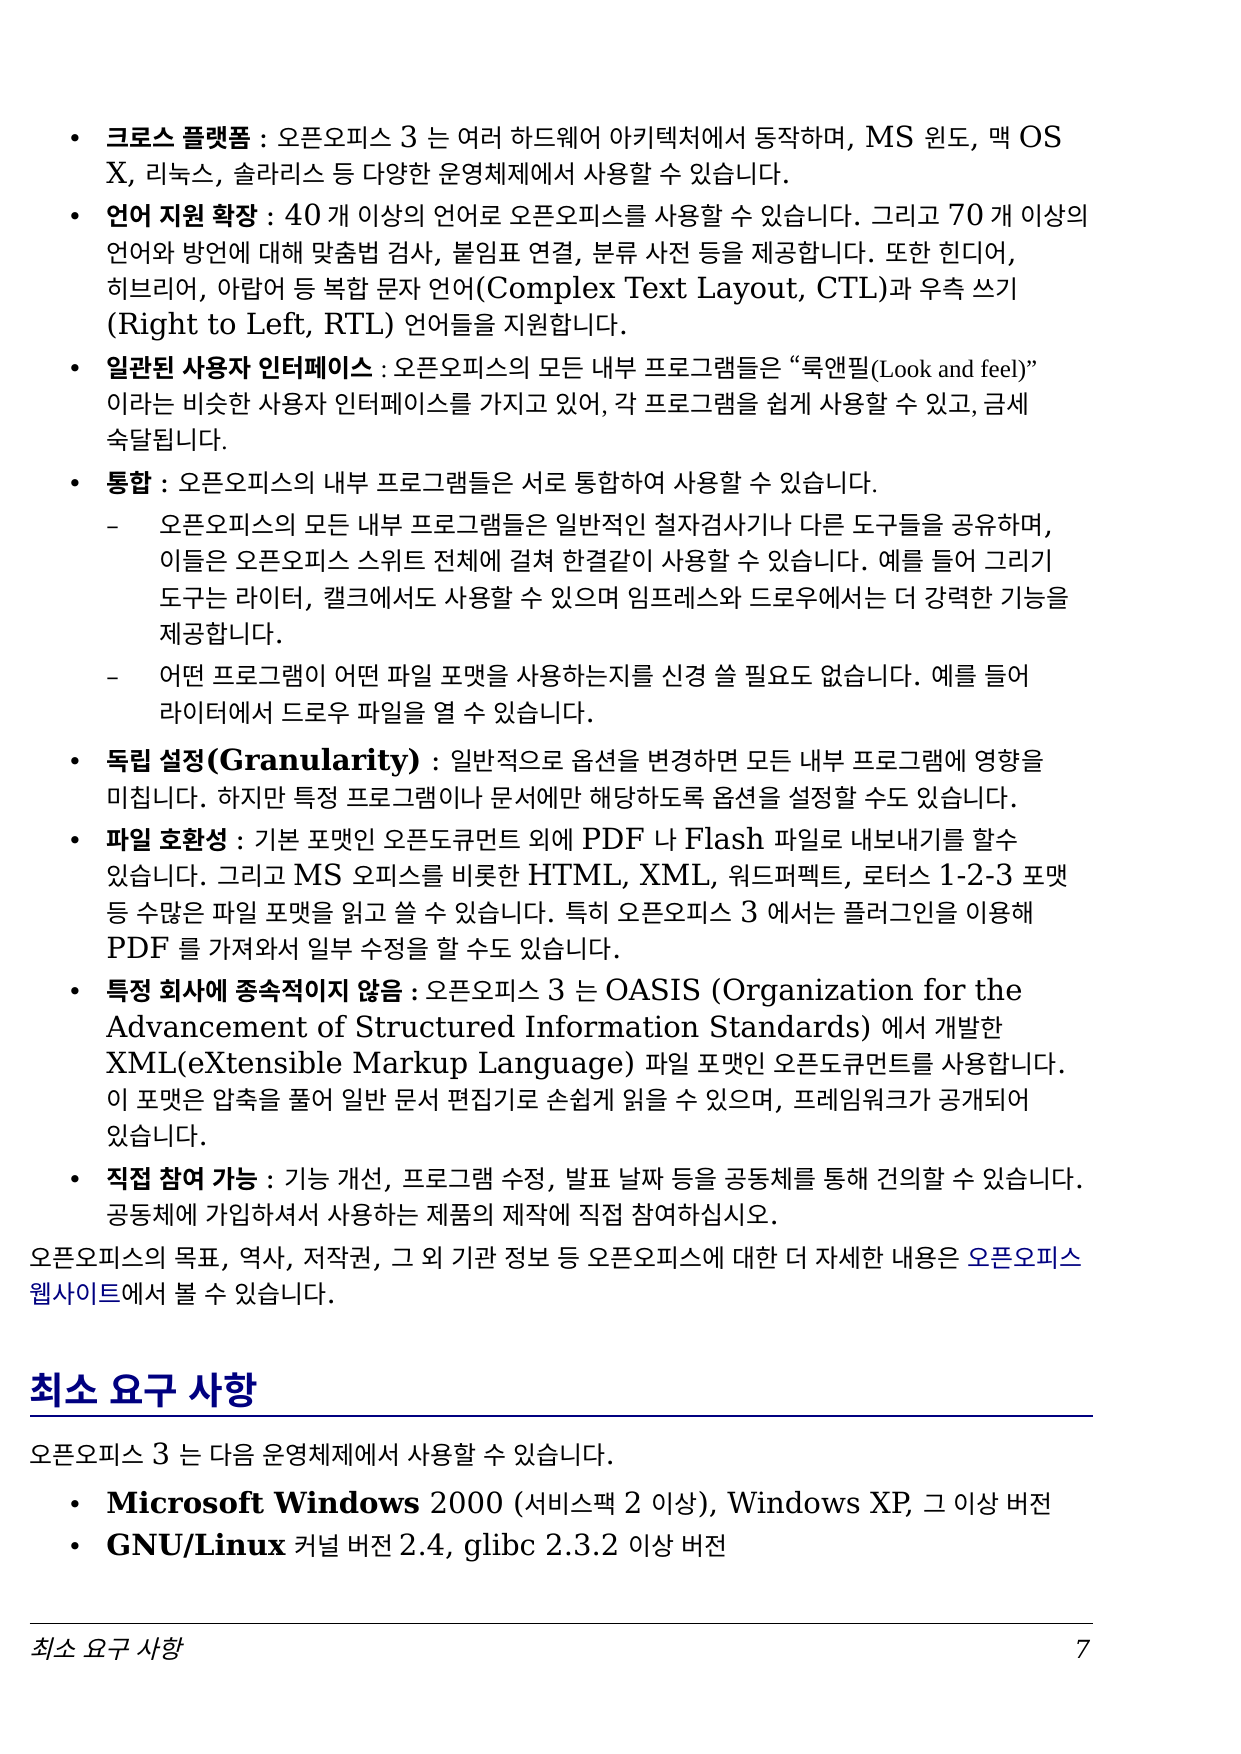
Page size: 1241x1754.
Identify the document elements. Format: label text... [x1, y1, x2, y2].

list Microsoft Windows 2000 (서비스팩 2 이상), Windows XP, 그 이상 버전 [67, 1484, 1093, 1521]
list 언어 지원 확장 : 40개 이상의 언어로 오픈오피스를 사용할 수 있습니다. 그리고 70개 이상의 언어와 방언에 대해 맞춤법 검사, 붙임표 연결, 분류 사전 등을 제공합니다. 또한 힌디어, 히브리어, 아랍어 등 복합 문자 언어(Complex Text Layout, CTL)과 우측 쓰기(Right to Left, RTL) 언어들을 지원합니다. [67, 197, 1093, 342]
list 일관된 사용자 인터페이스 : 오픈오피스의 모든 내부 프로그램들은 “룩앤필(Look and feel)”이라는 비슷한 사용자 인터페이스를 가지고 있어, 각 프로그램을 쉽게 사용할 수 있고, 금세 숙달됩니다. [67, 348, 1093, 457]
list 어떤 프로그램이 어떤 파일 포맷을 사용하는지를 신경 쓸 필요도 없습니다. 예를 들어 라이터에서 드로우 파일을 열 수 있습니다. [106, 657, 1093, 729]
list 직접 참여 가능 : 기능 개선, 프로그램 수정, 발표 날짜 등을 공동체를 통해 건의할 수 있습니다. 공동체에 가입하셔서 사용하는 제품의 제작에 직접 참여하십시오. [67, 1159, 1093, 1232]
subtitle 최소 요구 사항 [29, 1361, 1093, 1417]
text 오픈오피스의 목표, 역사, 저작권, 그 외 기관 정보 등 오픈오피스에 대한 더 자세한 내용은 오픈오피스 웹사이트에서 볼 수 있습니다. [29, 1238, 1093, 1311]
list 특정 회사에 종속적이지 않음 : 오픈오피스 3 는 OASIS (Organization for the Advancement of Structured Information Standards) 에서 개발한 XML(eXtensible Markup Language) 파일 포맷인 오픈도큐먼트를 사용합니다. 이 포맷은 압축을 풀어 일반 문서 편집기로 손쉽게 읽을 수 있으며, 프레임워크가 공개되어 있습니다. [67, 972, 1093, 1153]
list 파일 호환성 : 기본 포맷인 오픈도큐먼트 외에 PDF 나 Flash 파일로 내보내기를 할수 있습니다. 그리고 MS 오피스를 비롯한 HTML, XML, 워드퍼펙트, 로터스 1-2-3 포맷 등 수많은 파일 포맷을 읽고 쓸 수 있습니다. 특히 오픈오피스 3 에서는 플러그인을 이용해 PDF 를 가져와서 일부 수정을 할 수도 있습니다. [67, 821, 1093, 966]
list 통합 : 오픈오피스의 내부 프로그램들은 서로 통합하여 사용할 수 있습니다. [67, 463, 1093, 499]
list 독립 설정(Granularity) : 일반적으로 옵션을 변경하면 모든 내부 프로그램에 영향을 미칩니다. 하지만 특정 프로그램이나 문서에만 해당하도록 옵션을 설정할 수도 있습니다. [67, 742, 1093, 814]
list 오픈오피스의 모든 내부 프로그램들은 일반적인 철자검사기나 다른 도구들을 공유하며, 이들은 오픈오피스 스위트 전체에 걸쳐 한결같이 사용할 수 있습니다. 예를 들어 그리기 도구는 라이터, 캘크에서도 사용할 수 있으며 임프레스와 드로우에서는 더 강력한 기능을 제공합니다. [106, 506, 1093, 651]
text 오픈오피스 3 는 다음 운영체제에서 사용할 수 있습니다. [29, 1436, 1093, 1472]
list GNU/Linux 커널 버전2.4, glibc 2.3.2 이상 버전 [67, 1527, 1093, 1563]
list 크로스 플랫폼 : 오픈오피스 3 는 여러 하드웨어 아키텍처에서 동작하며, MS 윈도, 맥 OS X, 리눅스, 솔라리스 등 다양한 운영체제에서 사용할 수 있습니다. [67, 118, 1093, 191]
